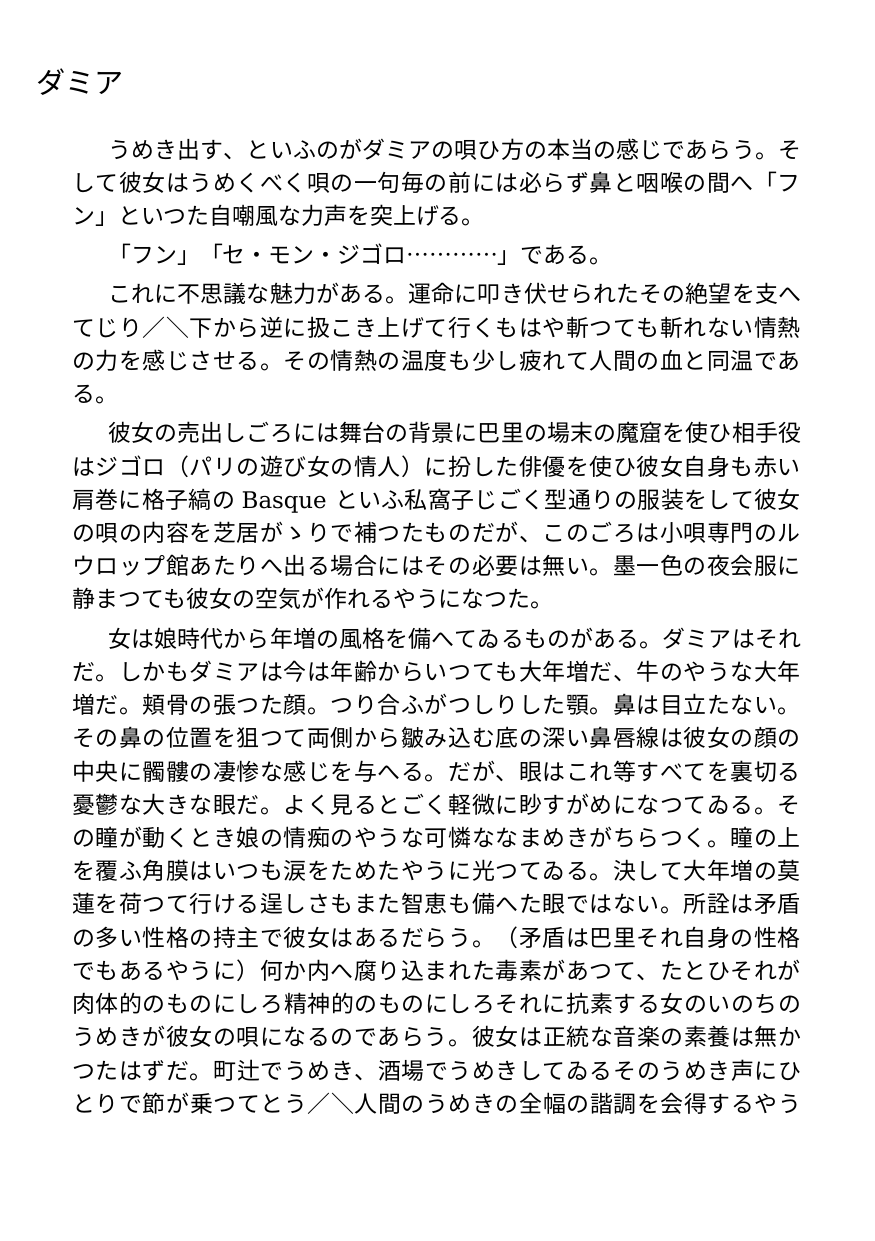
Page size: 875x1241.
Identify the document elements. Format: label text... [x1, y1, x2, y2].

text うめき出す、といふのがダミアの唄ひ方の本当の感じであらう。そして彼女はうめくべく唄の一句毎の前には必らず鼻と咽喉の間へ「フン」といつた自嘲風な力声を突上げる。 [72, 132, 802, 231]
subtitle ダミア [36, 60, 838, 102]
text 彼女の売出しごろには舞台の背景に巴里の場末の魔窟を使ひ相手役はジゴロ（パリの遊び女の情人）に扮した俳優を使ひ彼女自身も赤い肩巻に格子縞の Basque といふ私窩子じごく型通りの服装をして彼女の唄の内容を芝居がゝりで補つたものだが、このごろは小唄専門のルウロップ館あたりへ出る場合にはその必要は無い。墨一色の夜会服に静まつても彼女の空気が作れるやうになつた。 [72, 415, 802, 614]
text 「フン」「セ・モン・ジゴロ…………」である。 [72, 237, 802, 270]
text これに不思議な魅力がある。運命に叩き伏せられたその絶望を支へてじり／＼下から逆に扱こき上げて行くもはや斬つても斬れない情熱の力を感じさせる。その情熱の温度も少し疲れて人間の血と同温である。 [72, 276, 802, 409]
text 女は娘時代から年増の風格を備へてゐるものがある。ダミアはそれだ。しかもダミアは今は年齢からいつても大年増だ、牛のやうな大年増だ。頬骨の張つた顔。つり合ふがつしりした顎。鼻は目立たない。その鼻の位置を狙つて両側から皺み込む底の深い鼻唇線は彼女の顔の中央に髑髏の凄惨な感じを与へる。だが、眼はこれ等すべてを裏切る憂鬱な大きな眼だ。よく見るとごく軽微に眇すがめになつてゐる。その瞳が動くとき娘の情痴のやうな可憐ななまめきがちらつく。瞳の上を覆ふ角膜はいつも涙をためたやうに光つてゐる。決して大年増の莫蓮を荷つて行ける逞しさもまた智恵も備へた眼ではない。所詮は矛盾の多い性格の持主で彼女はあるだらう。（矛盾は巴里それ自身の性格でもあるやうに）何か内へ腐り込まれた毒素があつて、たとひそれが肉体的のものにしろ精神的のものにしろそれに抗素する女のいのちのうめきが彼女の唄になるのであらう。彼女は正統な音楽の素養は無かつたはずだ。町辻でうめき、酒場でうめきしてゐるそのうめき声にひとりで節が乗つてとう／＼人間のうめきの全幅の諧調を会得するやう [72, 621, 802, 1119]
